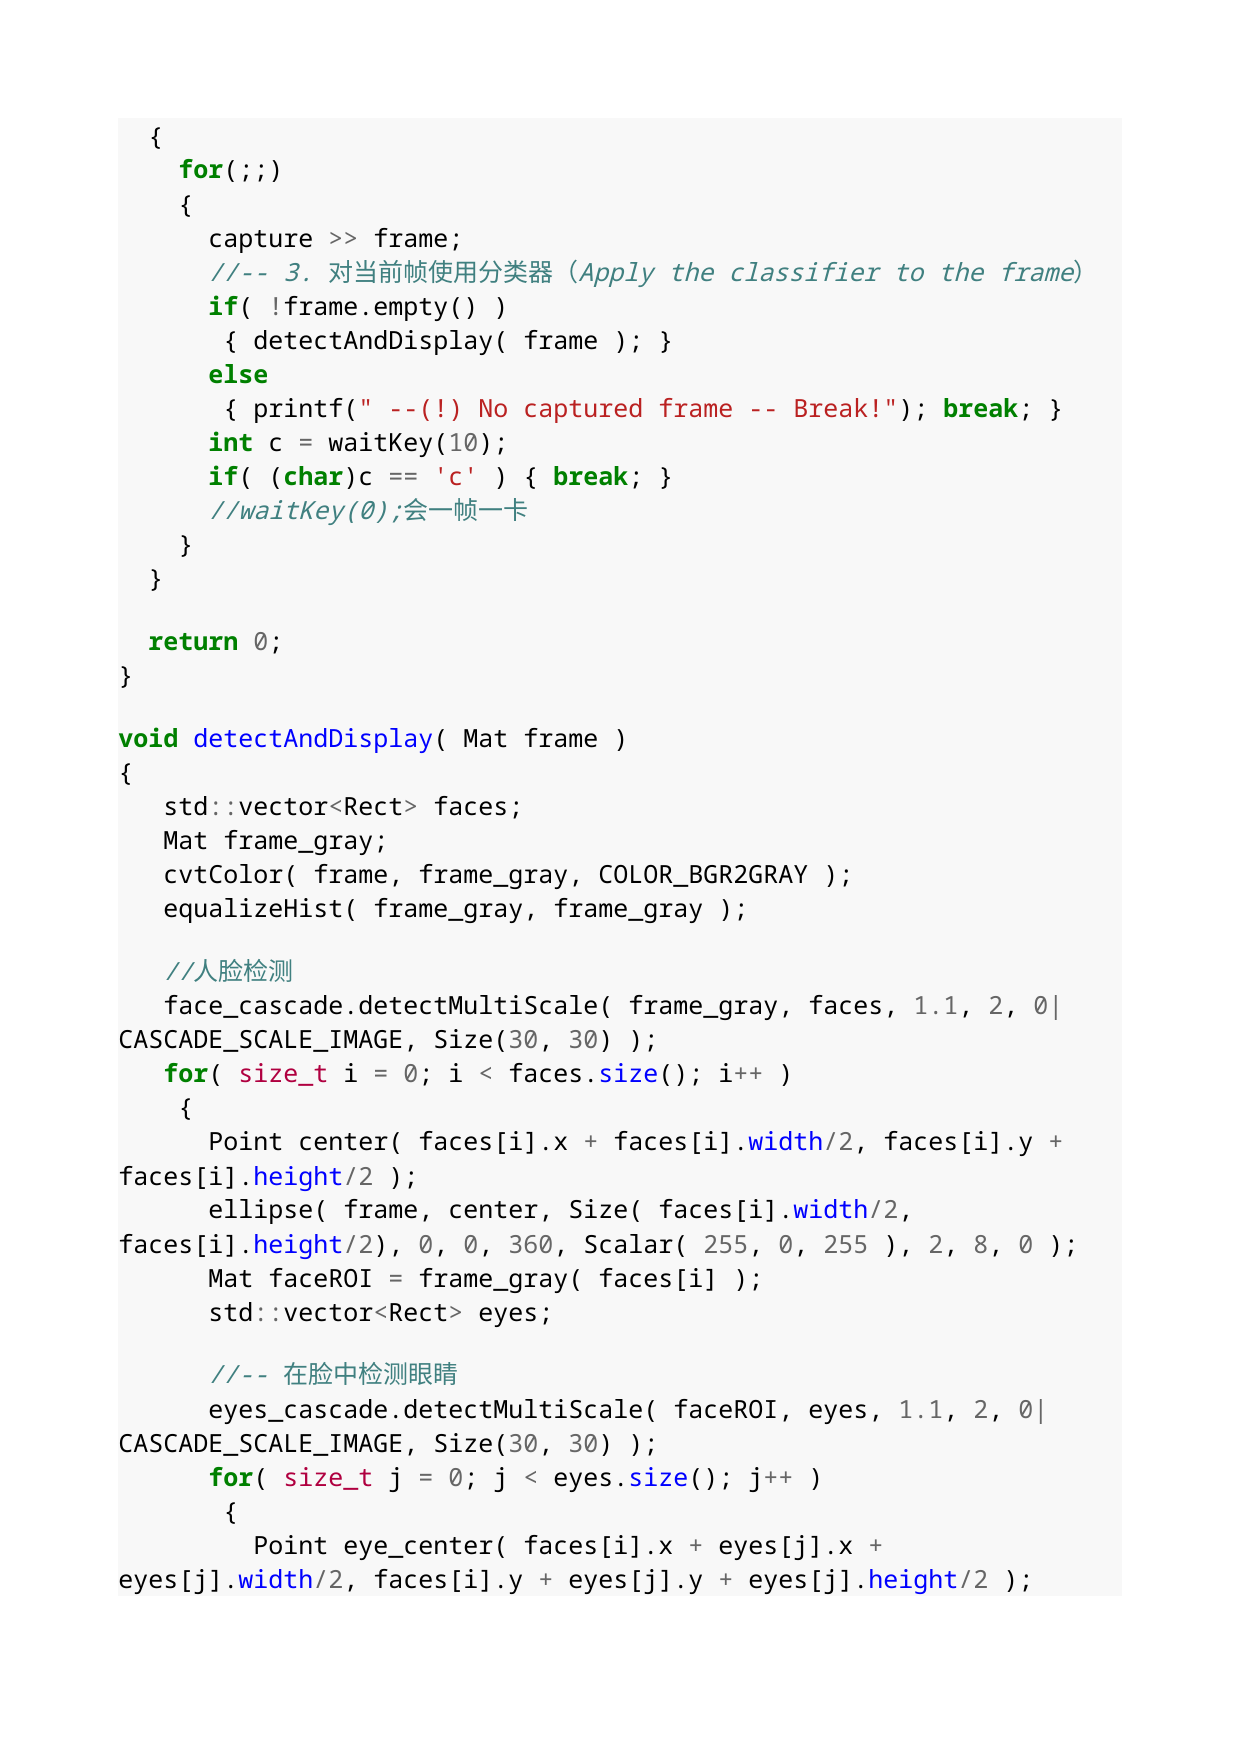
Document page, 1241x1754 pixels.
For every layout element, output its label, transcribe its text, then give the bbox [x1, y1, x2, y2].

text //-- 3. 对当前帧使用分类器（Apply the classifier to the frame） [118, 254, 1122, 288]
text { [118, 1090, 1122, 1124]
text for( size_t i = 0; i < faces.size(); i++ ) [118, 1056, 1122, 1090]
text //人脸检测 [118, 954, 1122, 988]
text //-- 在脸中检测眼睛 [118, 1357, 1122, 1391]
text else [118, 357, 1122, 391]
text capture >> frame; [118, 220, 1122, 254]
text { [118, 118, 1122, 152]
text return 0; [118, 624, 1122, 658]
text Point center( faces[i].x + faces[i].width/2, faces[i].y + faces[i].height/2 ); [118, 1124, 1122, 1192]
text equalizeHist( frame_gray, frame_gray ); [118, 891, 1122, 925]
text } [118, 658, 1122, 692]
text { printf(" --(!) No captured frame -- Break!"); break; } [118, 391, 1122, 425]
text for( size_t j = 0; j < eyes.size(); j++ ) [118, 1459, 1122, 1493]
text } [118, 527, 1122, 561]
text cvtColor( frame, frame_gray, COLOR_BGR2GRAY ); [118, 857, 1122, 891]
text { detectAndDisplay( frame ); } [118, 322, 1122, 357]
text face_cascade.detectMultiScale( frame_gray, faces, 1.1, 2, 0|CASCADE_SCALE_IMAGE, Size(30, 30) ); [118, 988, 1122, 1056]
text { [118, 755, 1122, 789]
text if( (char)c == 'c' ) { break; } [118, 459, 1122, 493]
text int c = waitKey(10); [118, 425, 1122, 459]
text Point eye_center( faces[i].x + eyes[j].x + eyes[j].width/2, faces[i].y + eyes[j].y + eyes[j].height/2 ); [118, 1527, 1122, 1596]
text if( !frame.empty() ) [118, 288, 1122, 322]
text Mat faceROI = frame_gray( faces[i] ); [118, 1260, 1122, 1294]
text for(;;) [118, 152, 1122, 186]
text std::vector<Rect> eyes; [118, 1294, 1122, 1328]
text } [118, 561, 1122, 595]
text Mat frame_gray; [118, 823, 1122, 857]
text eyes_cascade.detectMultiScale( faceROI, eyes, 1.1, 2, 0|CASCADE_SCALE_IMAGE, Size(30, 30) ); [118, 1391, 1122, 1459]
text std::vector<Rect> faces; [118, 789, 1122, 823]
text void detectAndDisplay( Mat frame ) [118, 721, 1122, 755]
text ellipse( frame, center, Size( faces[i].width/2, faces[i].height/2), 0, 0, 360, Scalar( 255, 0, 255 ), 2, 8, 0 ); [118, 1192, 1122, 1260]
text //waitKey(0);会一帧一卡 [118, 493, 1122, 527]
text { [118, 186, 1122, 220]
text { [118, 1493, 1122, 1527]
